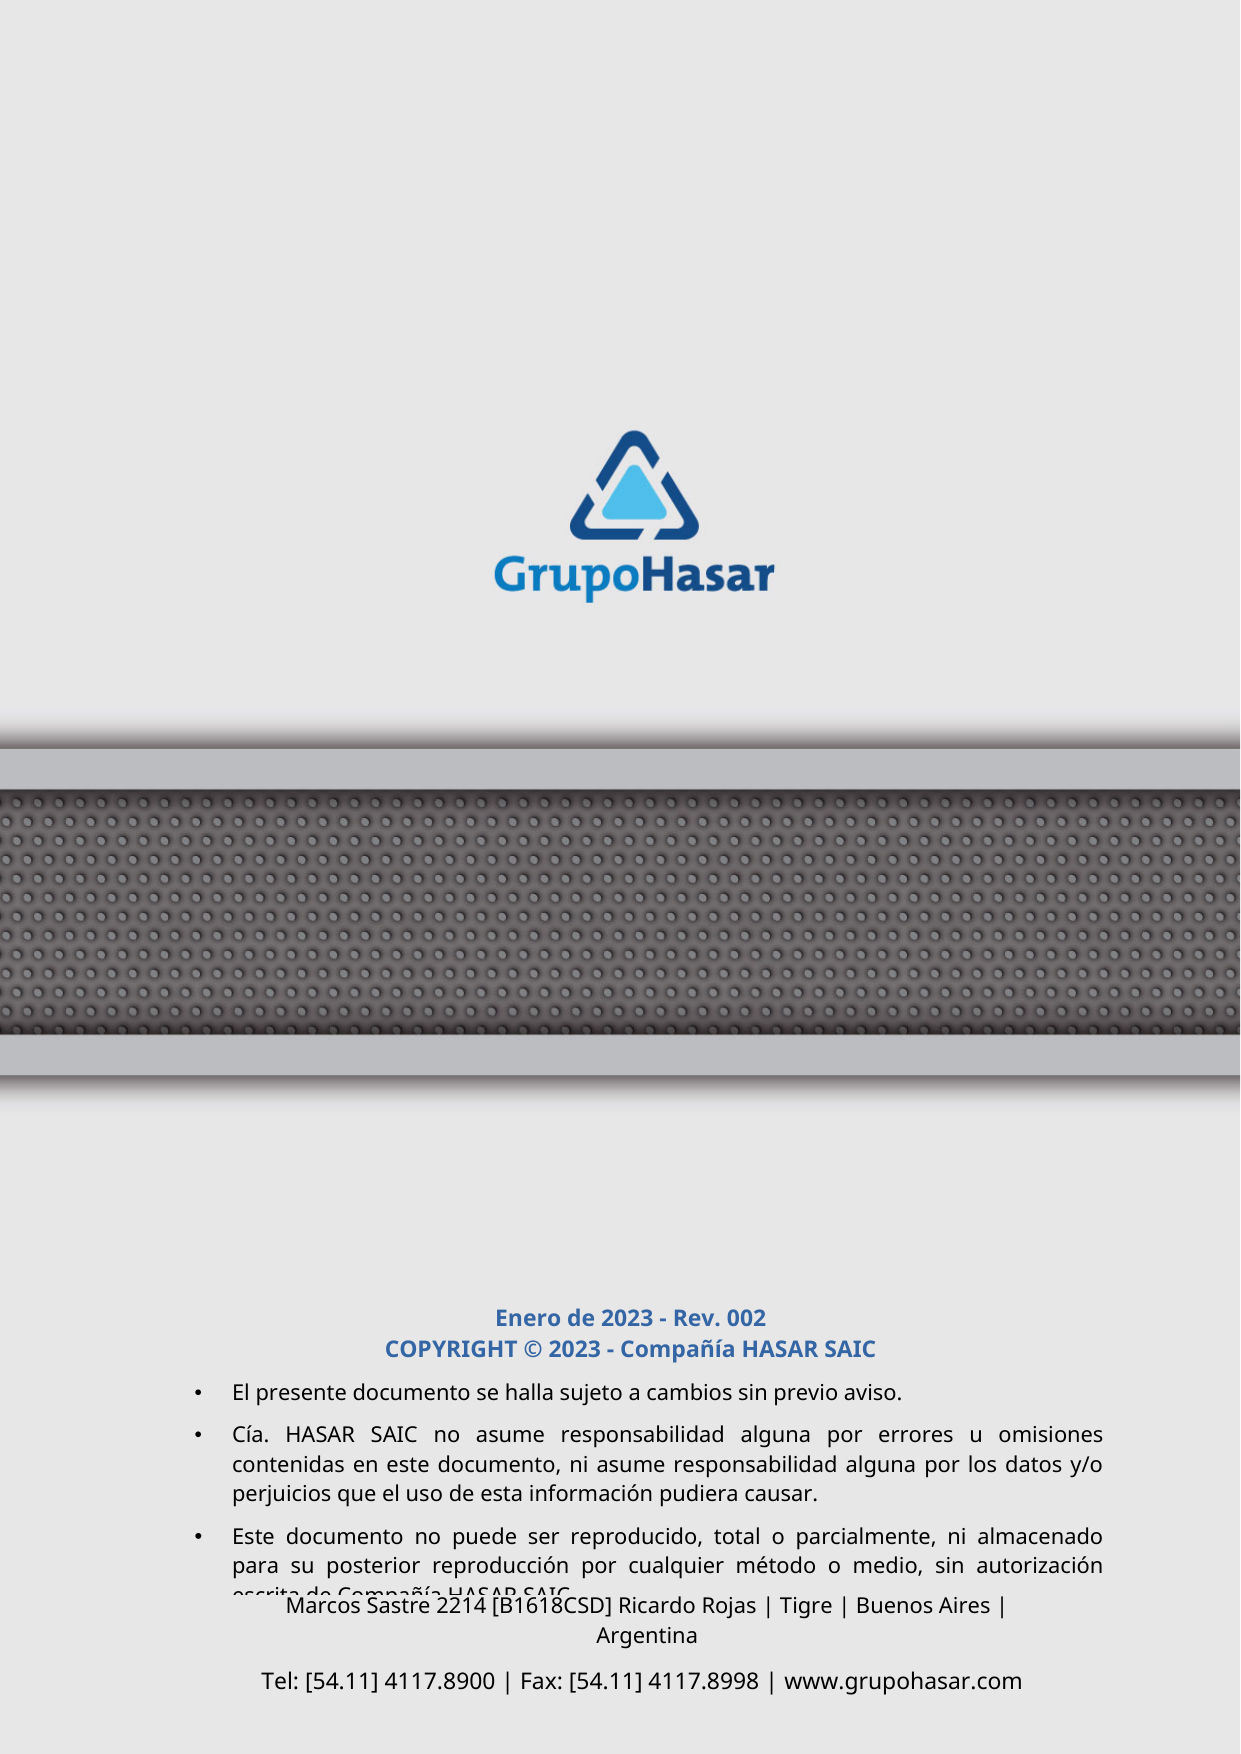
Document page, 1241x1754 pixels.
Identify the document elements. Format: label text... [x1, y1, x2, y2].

picture [0, 0, 1241, 1754]
list Este documento no puede ser reproducido, total o parcialmente, ni almacenado para su posterior reproducción por cualquier método o medio, sin autorización escrita de Compañía HASAR SAIC. [194, 1521, 1104, 1594]
text Enero de 2023 - Rev. 002 COPYRIGHT © 2023 - Compañía HASAR SAIC [157, 1302, 1104, 1364]
list El presente documento se halla sujeto a cambios sin previo aviso. [194, 1377, 1104, 1406]
list Cía. HASAR SAIC no asume responsabilidad alguna por errores u omisiones contenidas en este documento, ni asume responsabilidad alguna por los datos y/o perjuicios que el uso de esta información pudiera causar. [194, 1419, 1104, 1508]
